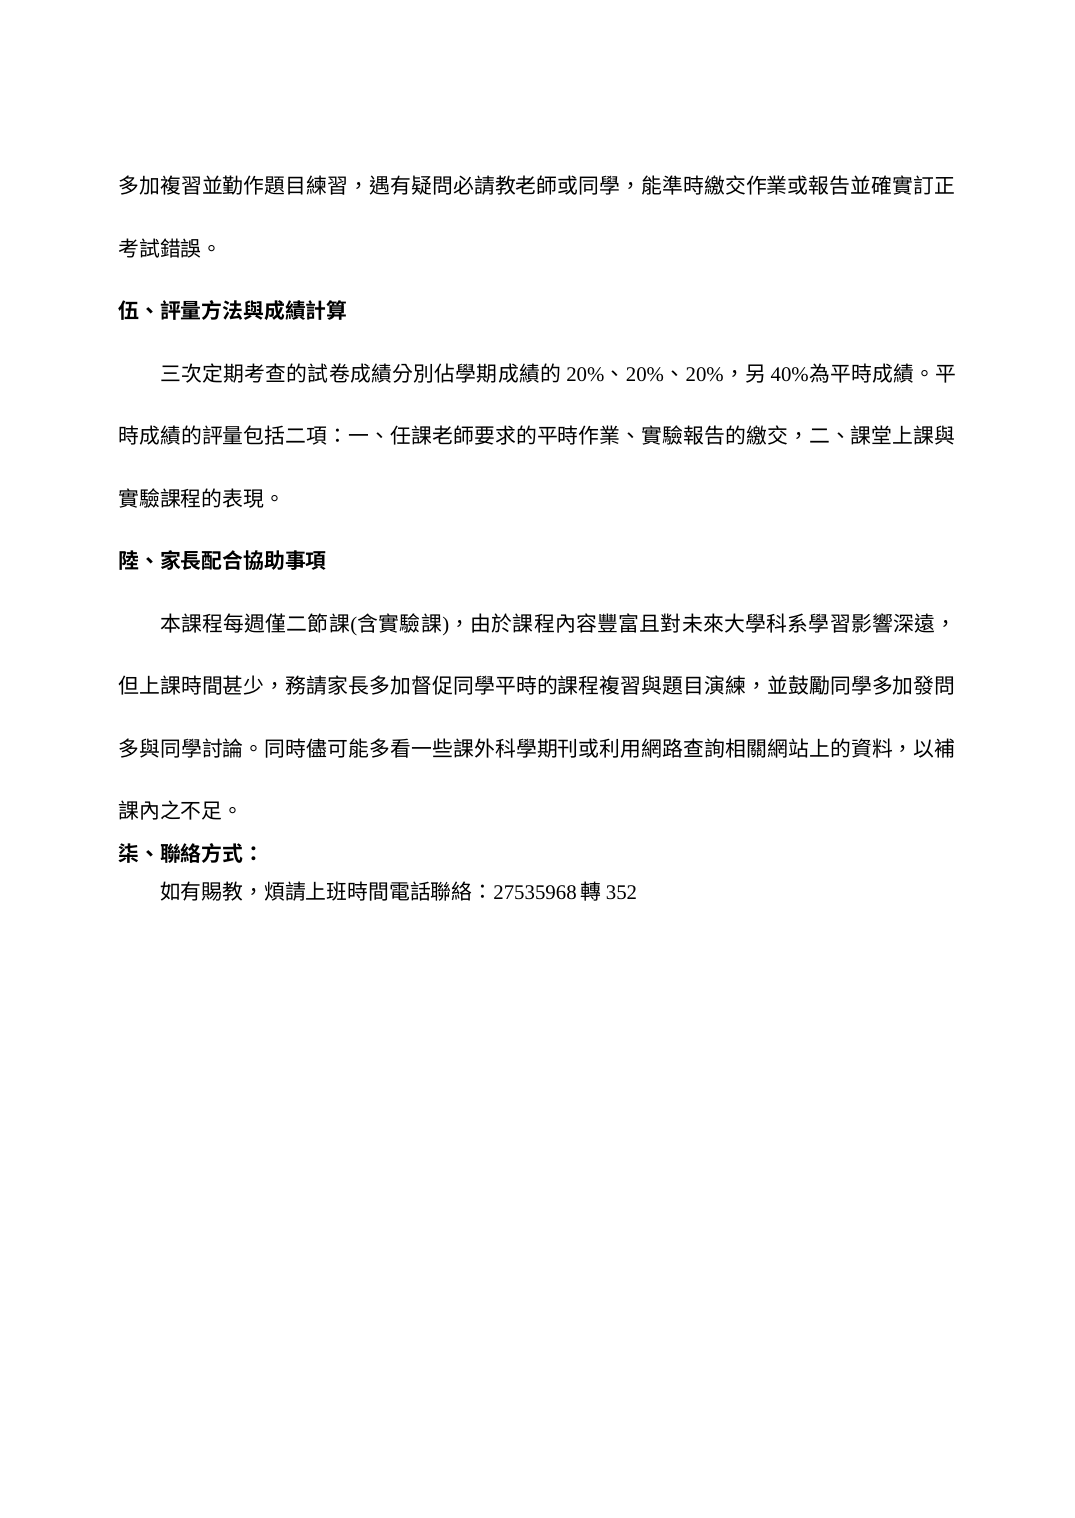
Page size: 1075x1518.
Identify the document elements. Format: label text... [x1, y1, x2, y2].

text 多加複習並勤作題目練習，遇有疑問必請教老師或同學，能準時繳交作業或報告並確實訂正考試錯誤。 [118, 143, 957, 268]
text 本課程每週僅二節課(含實驗課)，由於課程內容豐富且對未來大學科系學習影響深遠，但上課時間甚少，務請家長多加督促同學平時的課程複習與題目演練，並鼓勵同學多加發問，多與同學討論。同時儘可能多看一些課外科學期刊或利用網路查詢相關網站上的資料，以補課內之不足。 [118, 580, 957, 830]
text 陸、家長配合協助事項 [118, 518, 957, 580]
text 柒、聯絡方式： [118, 830, 957, 868]
text 三次定期考查的試卷成績分別佔學期成績的20%、20%、20%，另40%為平時成績。平時成績的評量包括二項：一、任課老師要求的平時作業、實驗報告的繳交，二、課堂上課與實驗課程的表現。 [118, 330, 957, 518]
text 伍、評量方法與成績計算 [118, 268, 957, 330]
text 如有賜教，煩請上班時間電話聯絡：27535968轉352 [118, 868, 957, 905]
